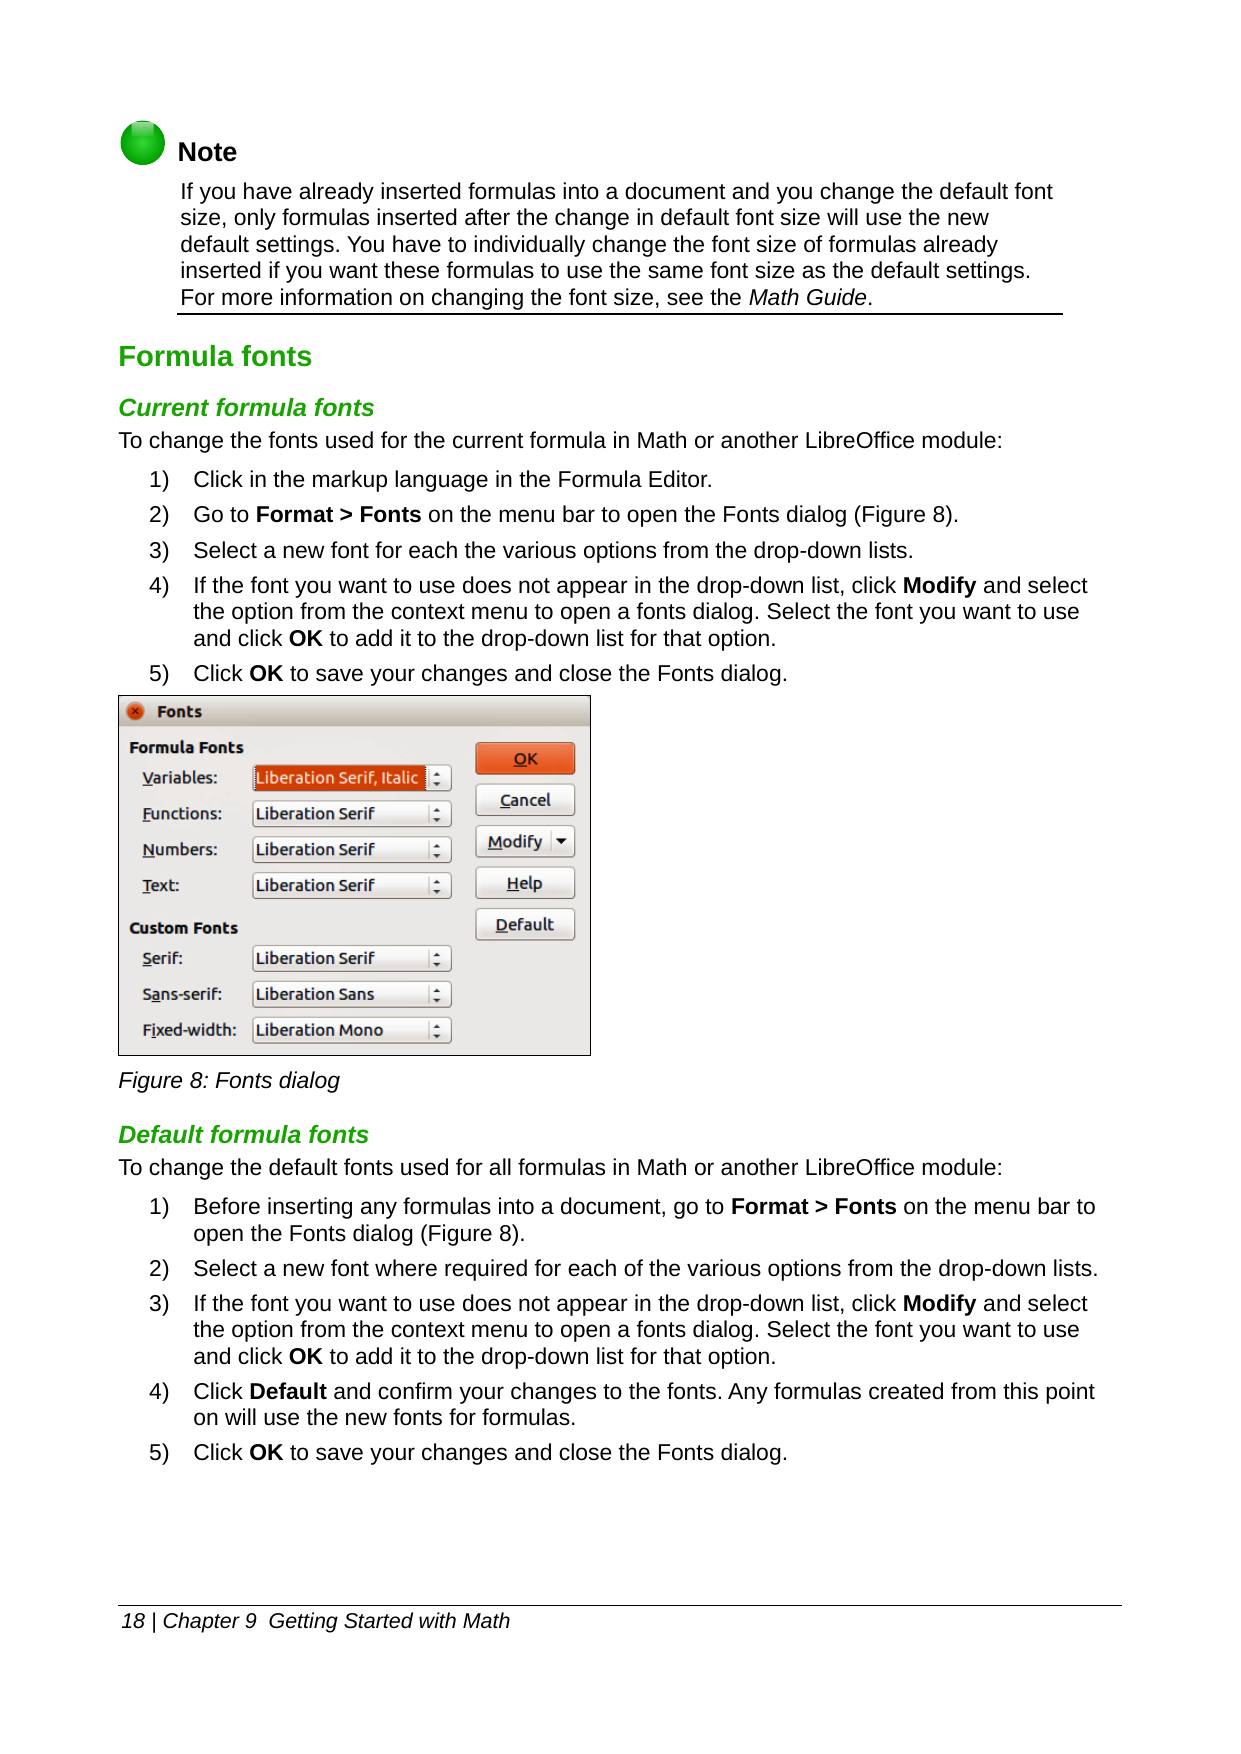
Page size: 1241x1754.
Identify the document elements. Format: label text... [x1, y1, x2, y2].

list If the font you want to use does not appear in the drop-down list, click Modify and select the option from the context menu to open a fonts dialog. Select the font you want to use and click OK to add it to the drop-down list for that option. [169, 1290, 1122, 1369]
subtitle Current formula fonts [118, 393, 1122, 421]
list Click Default and confirm your changes to the fonts. Any formulas created from this point on will use the new fonts for formulas. [169, 1378, 1122, 1431]
list If the font you want to use does not appear in the drop-down list, click Modify and select the option from the context menu to open a fonts dialog. Select the font you want to use and click OK to add it to the drop-down list for that option. [169, 572, 1122, 651]
list Click OK to save your changes and close the Fonts dialog. [169, 1439, 1122, 1466]
subtitle Note [118, 118, 1122, 167]
subtitle Formula fonts [118, 338, 1122, 372]
text Figure 8: Fonts dialog [118, 1067, 591, 1093]
picture [119, 696, 590, 1055]
list Go to Format > Fonts on the menu bar to open the Fonts dialog (Figure 8). [169, 501, 1122, 528]
text If you have already inserted formulas into a document and you change the default font size, only formulas inserted after the change in default font size will use the new default settings. You have to individually change the font size of formulas already inserted if you want these formulas to use the same font size as the default settings. For more information on changing the font size, see the Math Guide. [177, 175, 1063, 313]
text To change the default fonts used for all formulas in Math or another LibreOffice module: [118, 1154, 1122, 1181]
list Before inserting any formulas into a document, go to Format > Fonts on the menu bar to open the Fonts dialog (Figure 8). [169, 1193, 1122, 1246]
subtitle Default formula fonts [118, 1119, 1122, 1148]
list Select a new font where required for each of the various options from the drop-down lists. [169, 1255, 1122, 1281]
list Click in the markup language in the Formula Editor. [169, 466, 1122, 493]
list Click OK to save your changes and close the Fonts dialog. [169, 660, 1122, 686]
list Select a new font for each the various options from the drop-down lists. [169, 537, 1122, 563]
text To change the fonts used for the current formula in Math or another LibreOffice module: [118, 427, 1122, 454]
